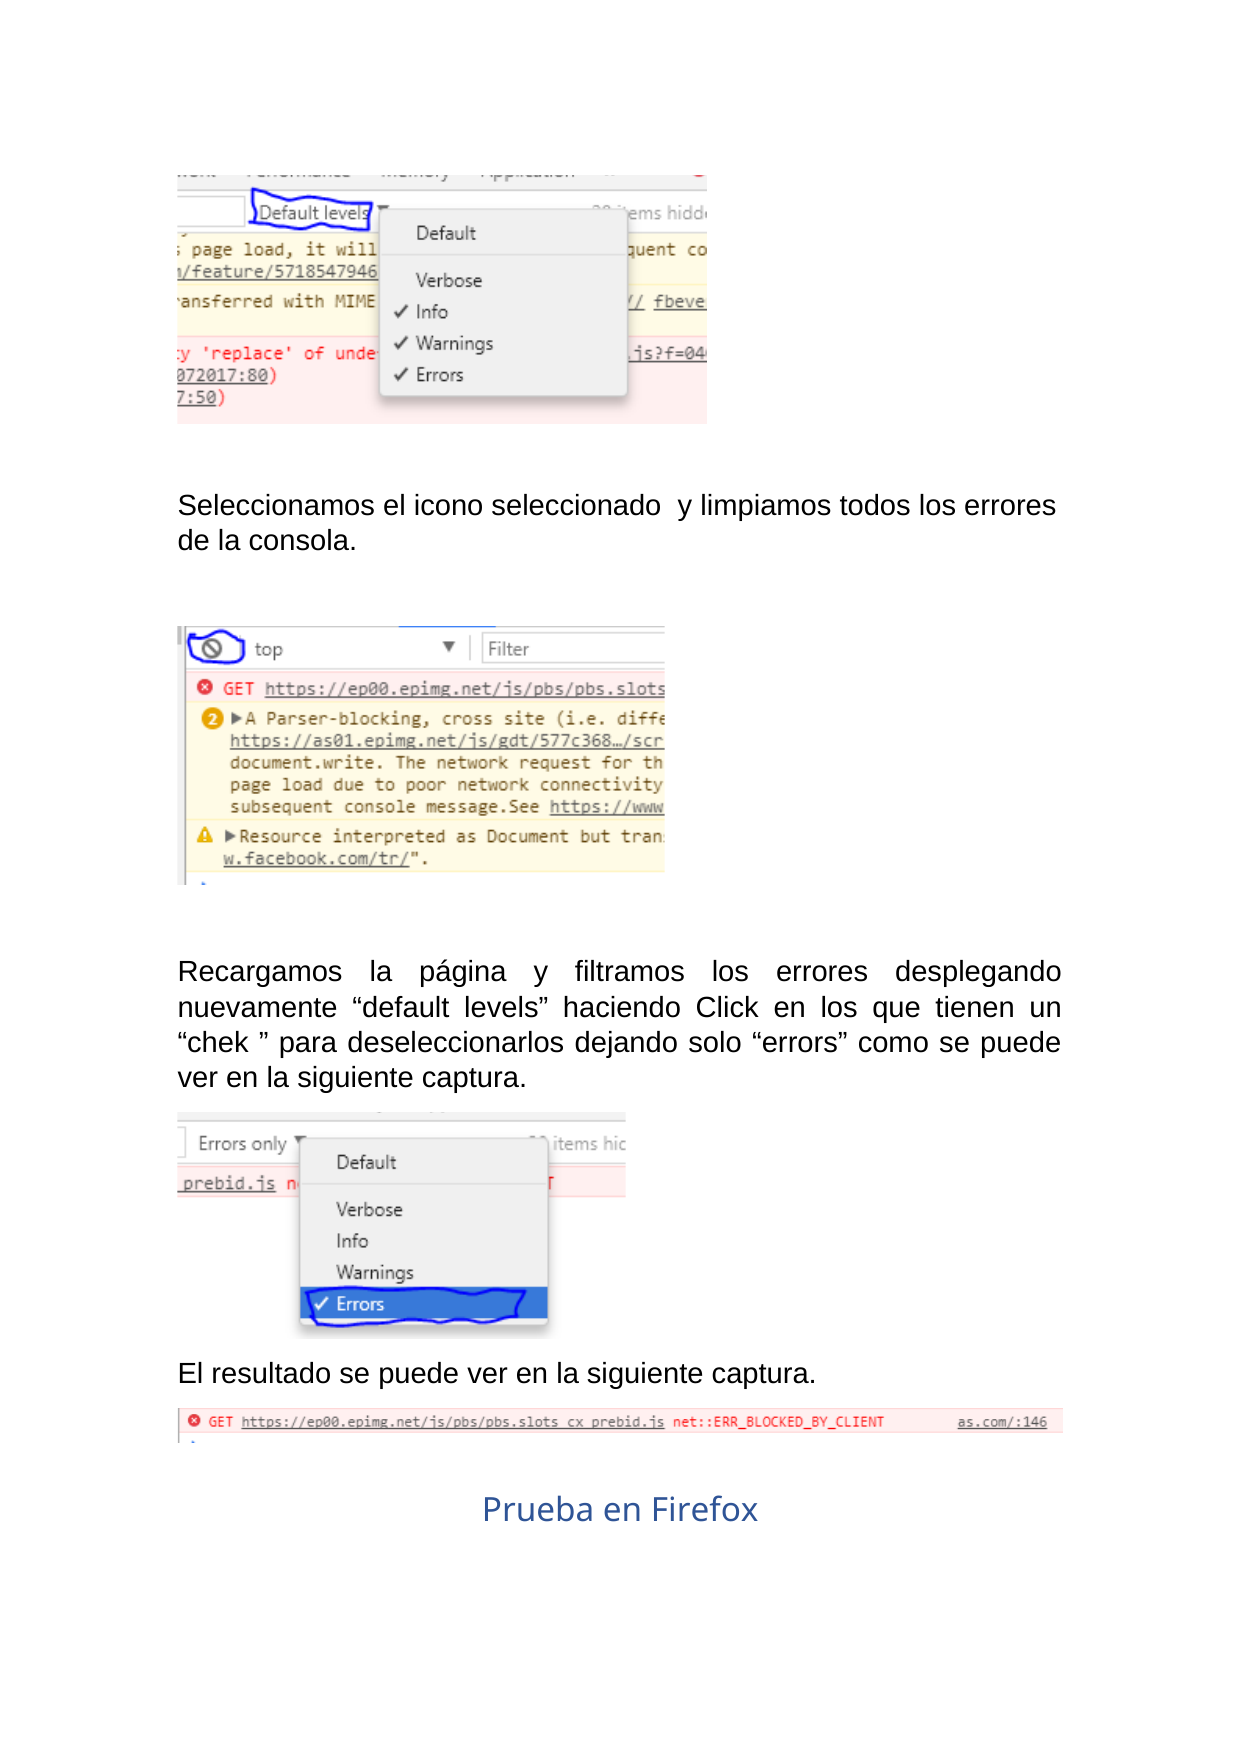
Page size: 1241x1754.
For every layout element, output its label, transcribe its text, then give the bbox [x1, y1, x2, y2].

text Seleccionamos el icono seleccionado y limpiamos todos los errores de la consola. [177, 488, 1063, 557]
text Recargamos la página y filtramos los errores desplegando nuevamente “default levels” haciendo Click en los que tienen un “chek ” para deseleccionarlos dejando solo “errors” como se puede ver en la siguiente captura. [177, 954, 1063, 1094]
text El resultado se puede ver en la siguiente captura. [177, 1357, 1063, 1390]
subtitle Prueba en Firefox [177, 1486, 1063, 1531]
